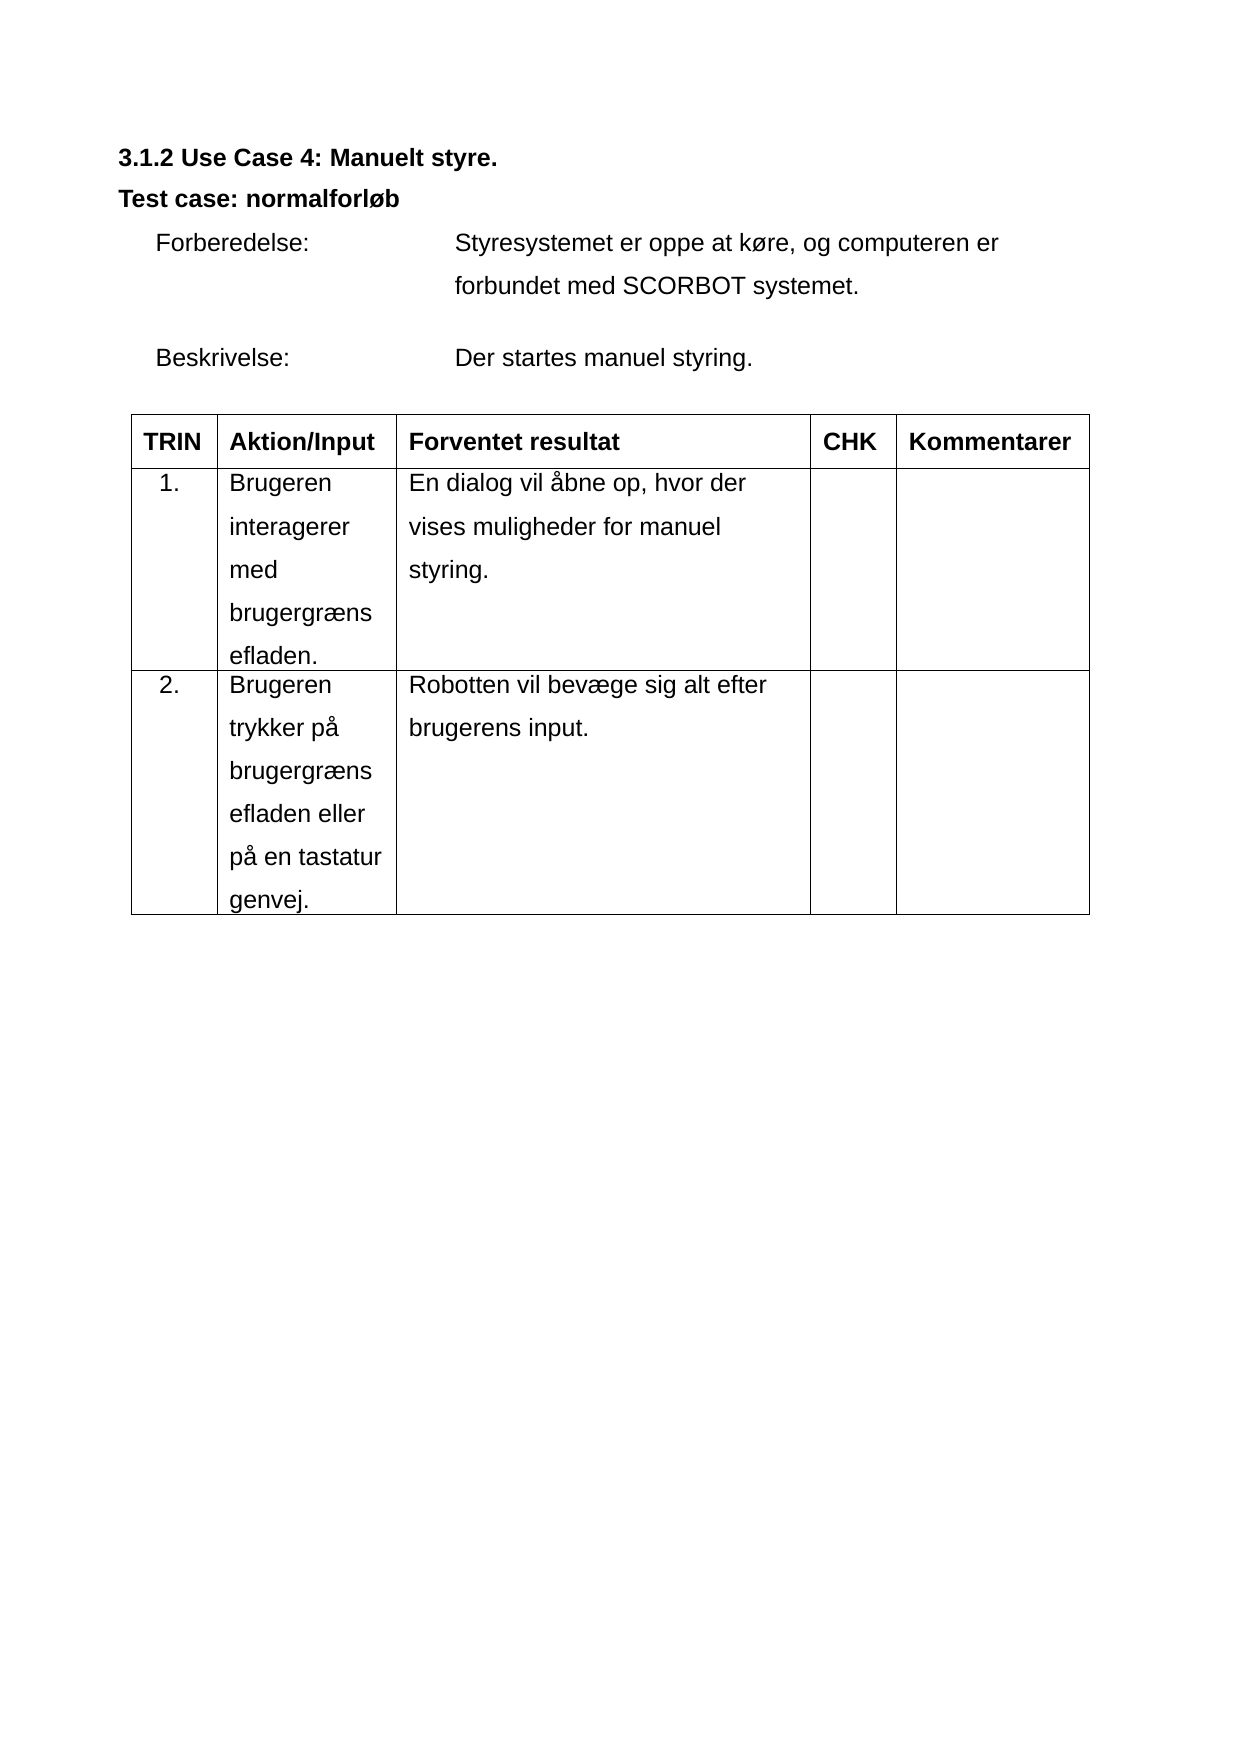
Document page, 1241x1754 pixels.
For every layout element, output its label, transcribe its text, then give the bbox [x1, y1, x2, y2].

table_cell [132, 671, 217, 914]
table_cell [132, 469, 217, 669]
text Test case: normalforløb [118, 184, 1122, 213]
table_header Aktion/Input [218, 415, 396, 468]
table_cell En dialog vil åbne op, hvor der vises muligheder for manuel styring. [397, 469, 810, 669]
table_cell Brugeren trykker på brugergrænsefladen eller på en tastatur genvej. [218, 671, 396, 914]
subtitle 3.1.2 Use Case 4: Manuelt styre. [118, 143, 1122, 172]
table_header Forventet resultat [397, 415, 810, 468]
table_cell Der startes manuel styring. [443, 343, 1089, 371]
table_cell Brugeren interagerer med brugergrænsefladen. [218, 469, 396, 669]
table_header CHK [811, 415, 896, 468]
table_cell Beskrivelse: [144, 343, 443, 371]
table_header Forberedelse: [144, 228, 443, 342]
table_cell [897, 671, 1089, 914]
table_cell Robotten vil bevæge sig alt efter brugerens input. [397, 671, 810, 914]
table_cell [811, 671, 896, 914]
table_header Styresystemet er oppe at køre, og computeren er forbundet med SCORBOT systemet. [443, 228, 1089, 342]
table_header Kommentarer [897, 415, 1089, 468]
table_cell [811, 469, 896, 669]
table_cell [897, 469, 1089, 669]
table_header TRIN [132, 415, 217, 468]
